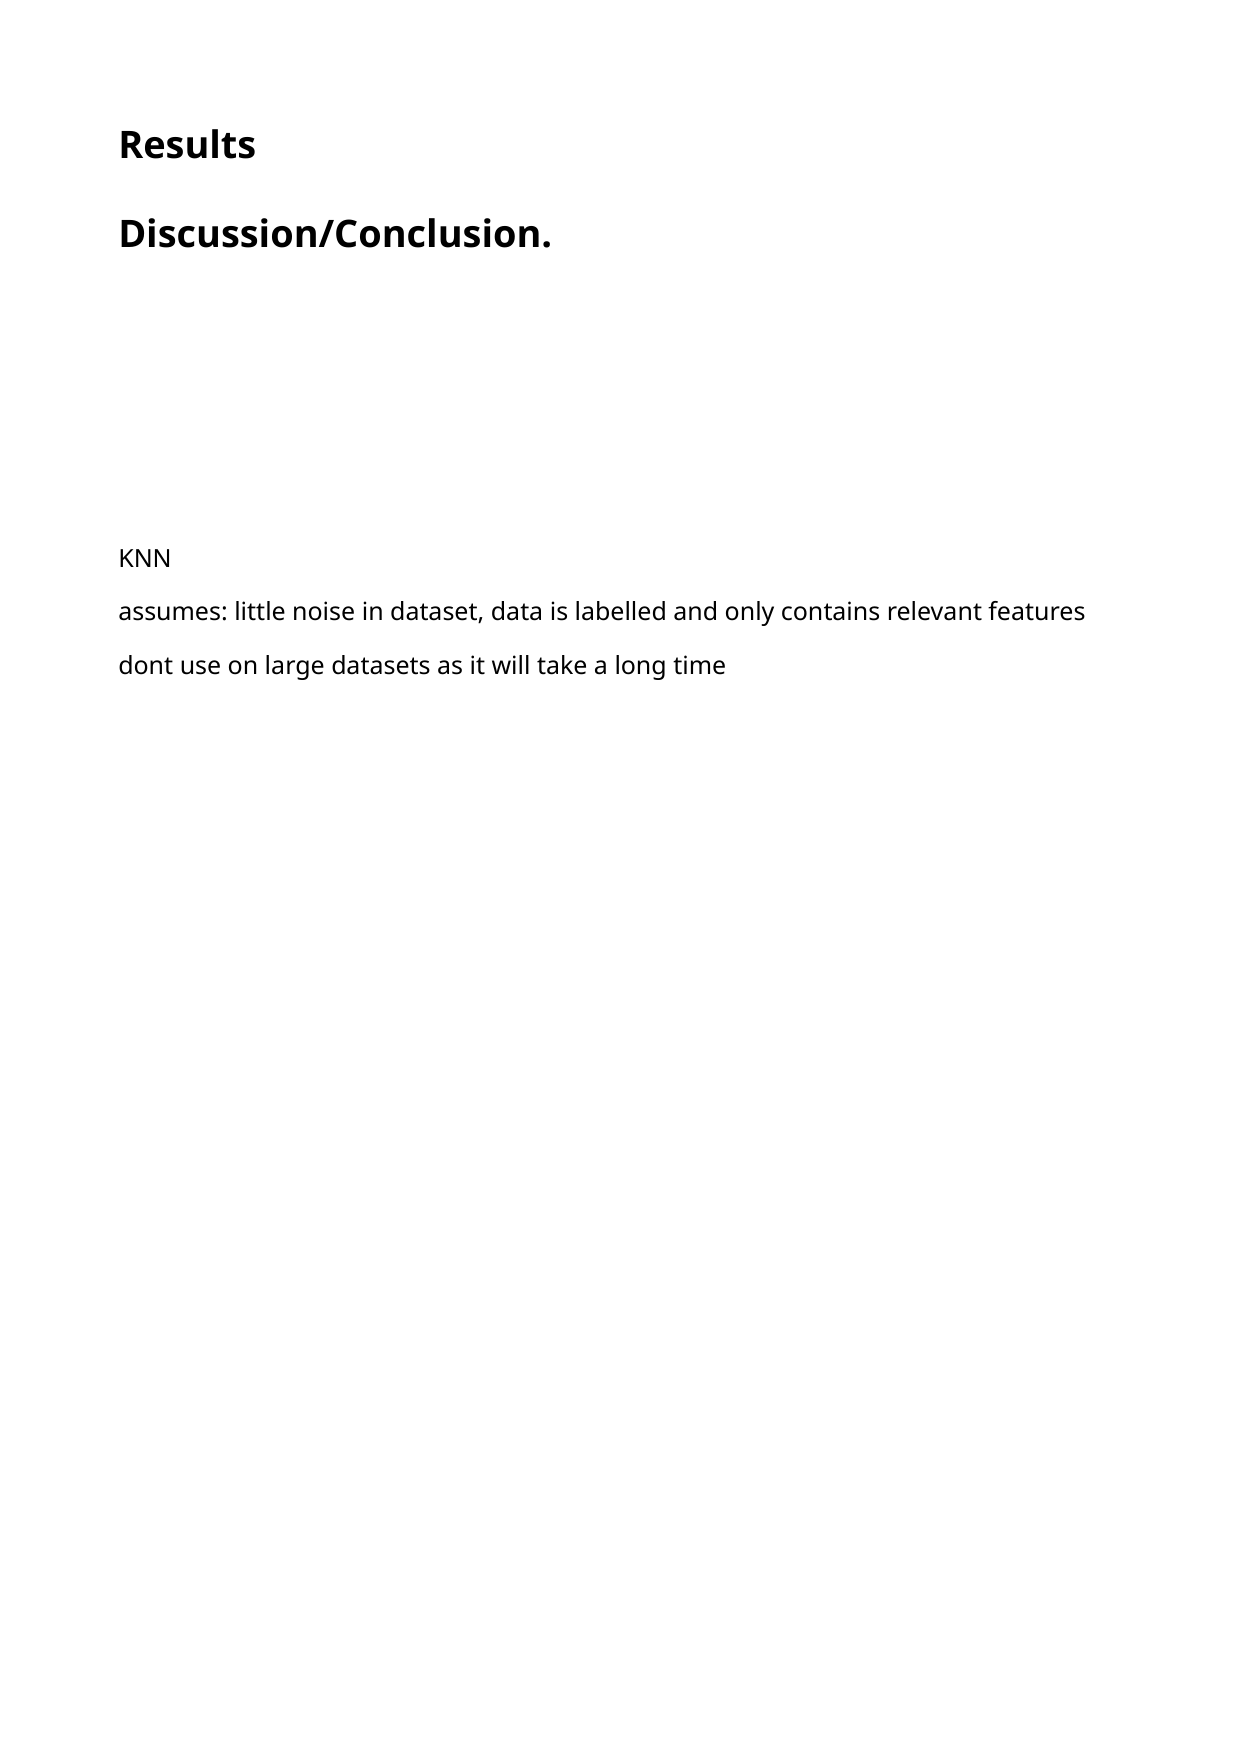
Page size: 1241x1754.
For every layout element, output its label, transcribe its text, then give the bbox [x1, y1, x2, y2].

text KNN [118, 540, 1122, 574]
text assumes: little noise in dataset, data is labelled and only contains relevant features [118, 594, 1122, 628]
text dont use on large datasets as it will take a long time [118, 648, 1122, 682]
subtitle Results [118, 118, 1122, 170]
subtitle Discussion/Conclusion. [118, 207, 1122, 259]
